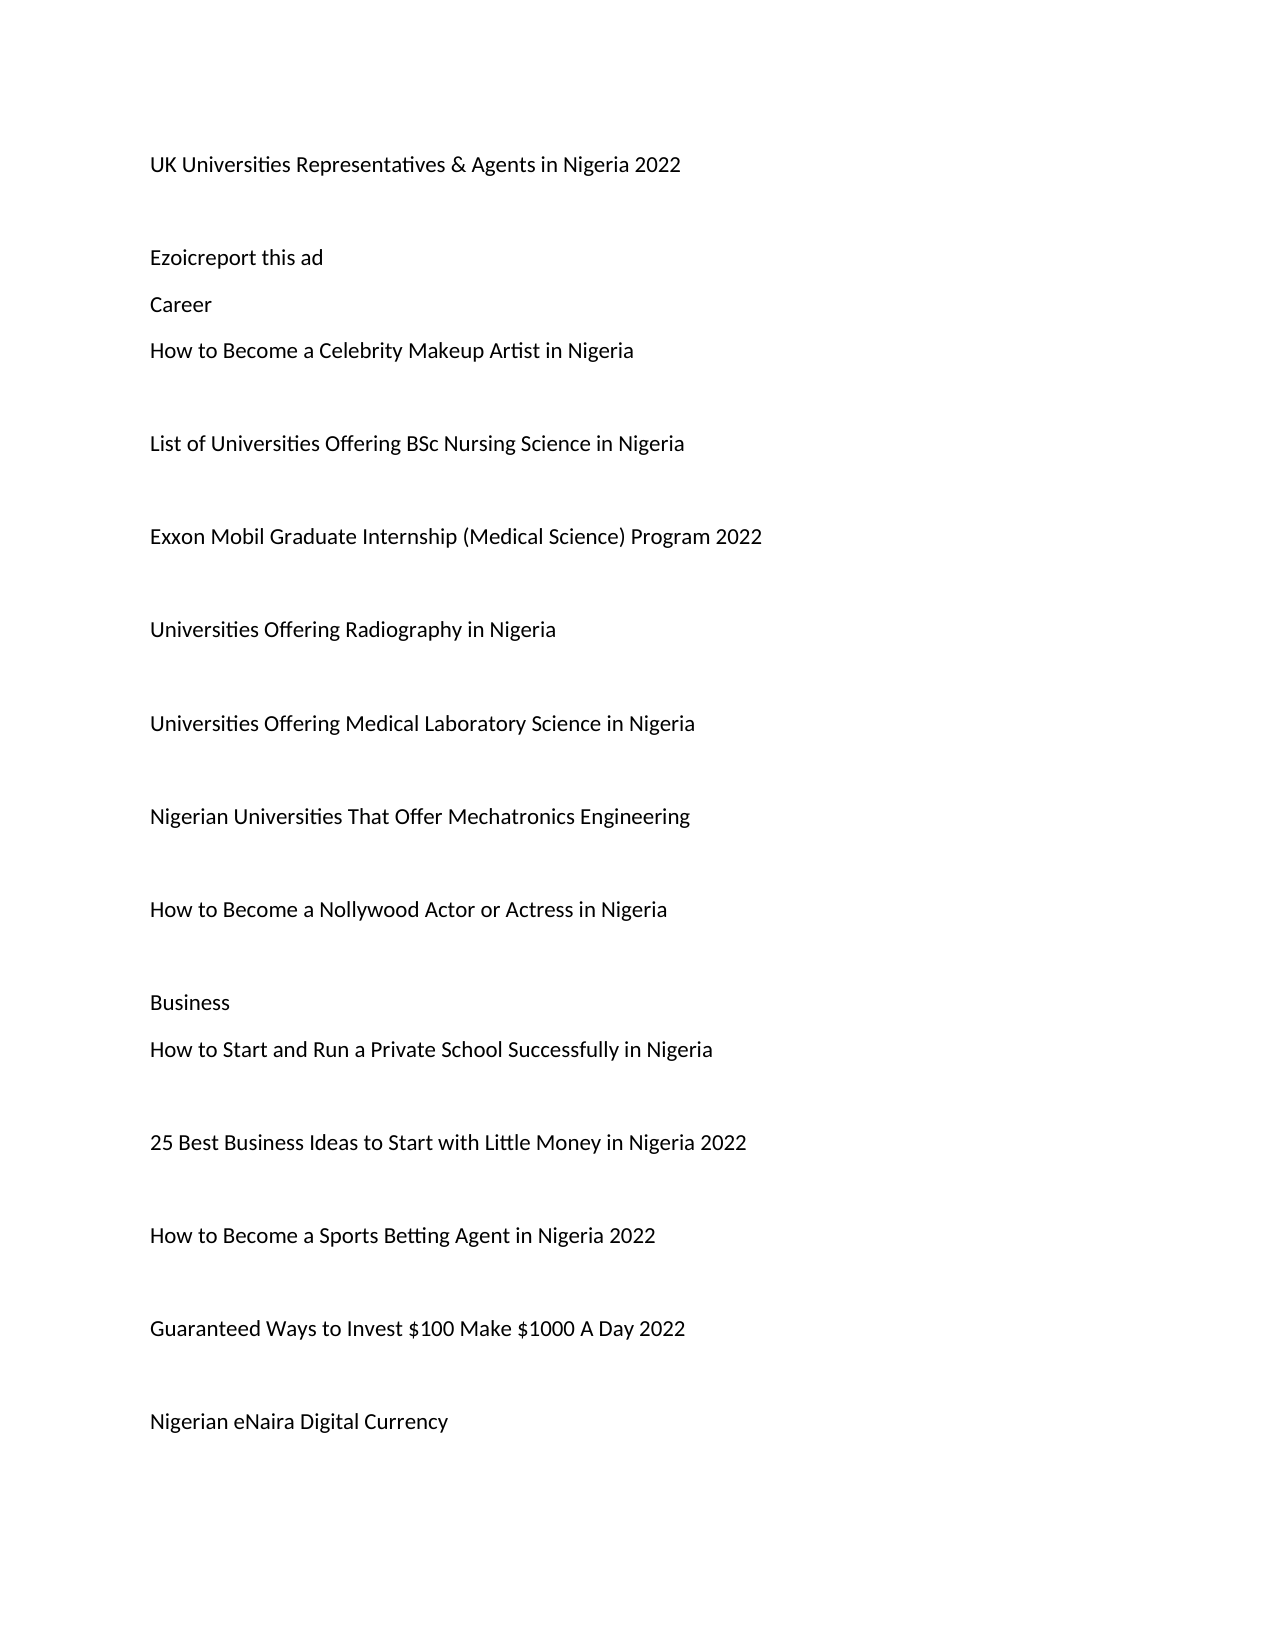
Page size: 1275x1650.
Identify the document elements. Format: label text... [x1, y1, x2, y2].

text Nigerian eNaira Digital Currency [150, 1407, 1125, 1435]
text How to Become a Celebrity Makeup Artist in Nigeria [150, 336, 1125, 364]
text Universities Offering Medical Laboratory Science in Nigeria [150, 709, 1125, 737]
text Business [150, 988, 1125, 1016]
text Exxon Mobil Graduate Internship (Medical Science) Program 2022 [150, 522, 1125, 551]
text Guaranteed Ways to Invest $100 Make $1000 A Day 2022 [150, 1314, 1125, 1342]
text Nigerian Universities That Offer Mechatronics Engineering [150, 802, 1125, 830]
text Career [150, 290, 1125, 318]
text List of Universities Offering BSc Nursing Science in Nigeria [150, 429, 1125, 457]
text Universities Offering Radiography in Nigeria [150, 616, 1125, 644]
text 25 Best Business Ideas to Start with Little Money in Nigeria 2022 [150, 1128, 1125, 1156]
text How to Become a Nollywood Actor or Actress in Nigeria [150, 895, 1125, 923]
text How to Start and Run a Private School Successfully in Nigeria [150, 1035, 1125, 1063]
text UK Universities Representatives & Agents in Nigeria 2022 [150, 150, 1125, 178]
text Ezoicreport this ad [150, 243, 1125, 271]
text How to Become a Sports Betting Agent in Nigeria 2022 [150, 1221, 1125, 1249]
